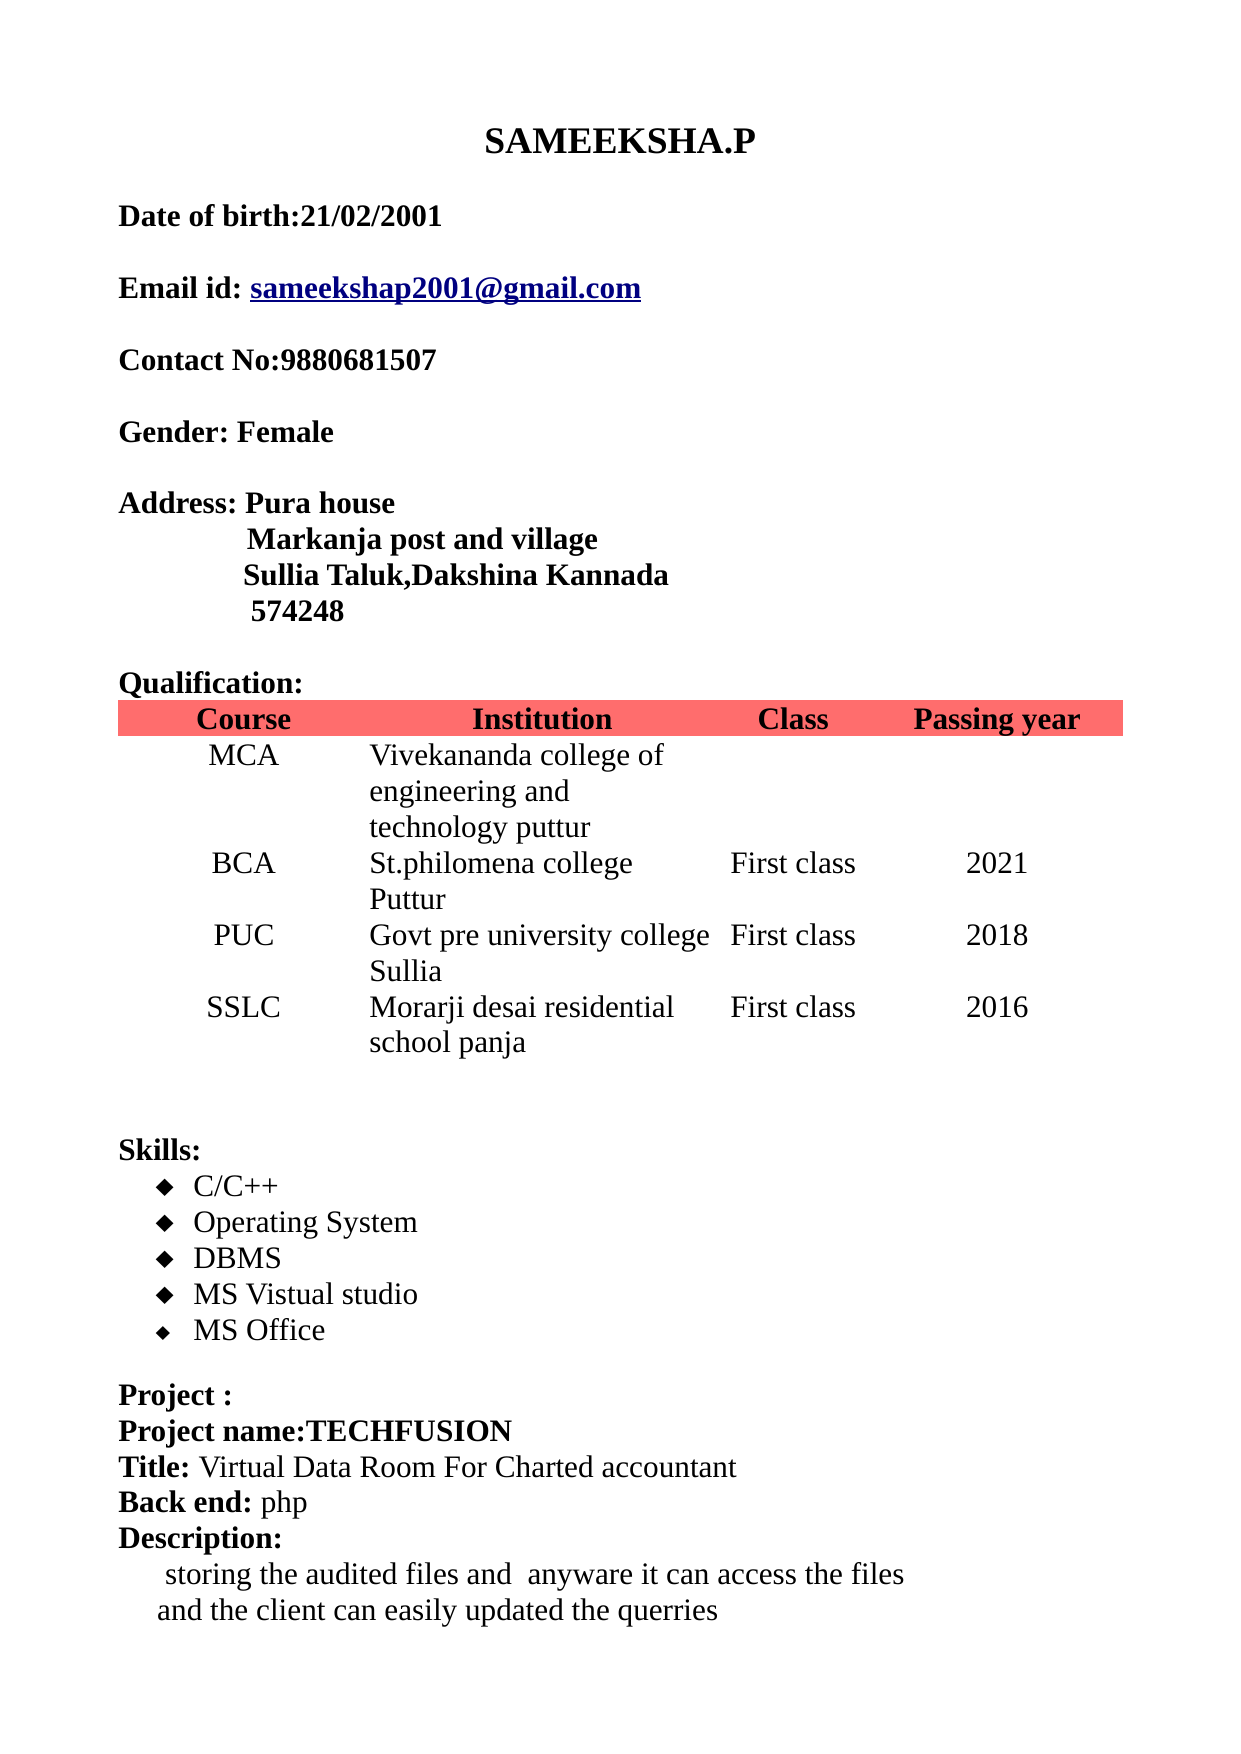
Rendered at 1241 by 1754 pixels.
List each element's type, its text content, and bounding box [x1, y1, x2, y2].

text Gender: Female [118, 413, 1122, 449]
text Description: [118, 1520, 1122, 1556]
table_cell BCA [118, 844, 369, 916]
table_cell First class [715, 916, 871, 988]
text SAMEEKSHA.P [118, 118, 1122, 161]
text Date of birth:21/02/2001 [118, 197, 1122, 233]
table_cell SSLC [118, 988, 369, 1060]
list MS Vistual studio [156, 1275, 1122, 1311]
text storing the audited files and anyware it can access the files [118, 1556, 1122, 1592]
table_cell MCA [118, 736, 369, 844]
table_cell First class [715, 988, 871, 1060]
text Email id: sameekshap2001@gmail.com [118, 269, 1122, 305]
text Address: Pura house [118, 485, 1122, 521]
text Project name:TECHFUSION [118, 1412, 1122, 1448]
text Back end: php [118, 1484, 1122, 1520]
table_cell 2021 [871, 844, 1123, 916]
text Contact No:9880681507 [118, 341, 1122, 377]
table_cell [715, 736, 871, 844]
text Skills: [118, 1132, 1122, 1167]
table_cell 2016 [871, 988, 1123, 1060]
list C/C++ [156, 1167, 1122, 1203]
table_header Passing year [871, 700, 1123, 736]
text Qualification: [118, 664, 1122, 700]
table_header Course [118, 700, 369, 736]
table_cell First class [715, 844, 871, 916]
table_cell [871, 736, 1123, 844]
list DBMS [156, 1239, 1122, 1275]
text Markanja post and village [118, 521, 1122, 557]
text Project : [118, 1376, 1122, 1412]
text 574248 [118, 592, 1122, 628]
text Title: Virtual Data Room For Charted accountant [118, 1448, 1122, 1484]
table_header Class [715, 700, 871, 736]
table_cell Govt pre university college Sullia [369, 916, 715, 988]
list MS Office [156, 1311, 1122, 1347]
list Operating System [156, 1203, 1122, 1239]
table_header Institution [369, 700, 715, 736]
table_cell 2018 [871, 916, 1123, 988]
table_cell Morarji desai residential school panja [369, 988, 715, 1060]
text Sullia Taluk,Dakshina Kannada [118, 557, 1122, 592]
table_cell PUC [118, 916, 369, 988]
table_cell Vivekananda college of engineering and technology puttur [369, 736, 715, 844]
table_cell St.philomena college Puttur [369, 844, 715, 916]
text and the client can easily updated the querries [118, 1592, 1122, 1627]
